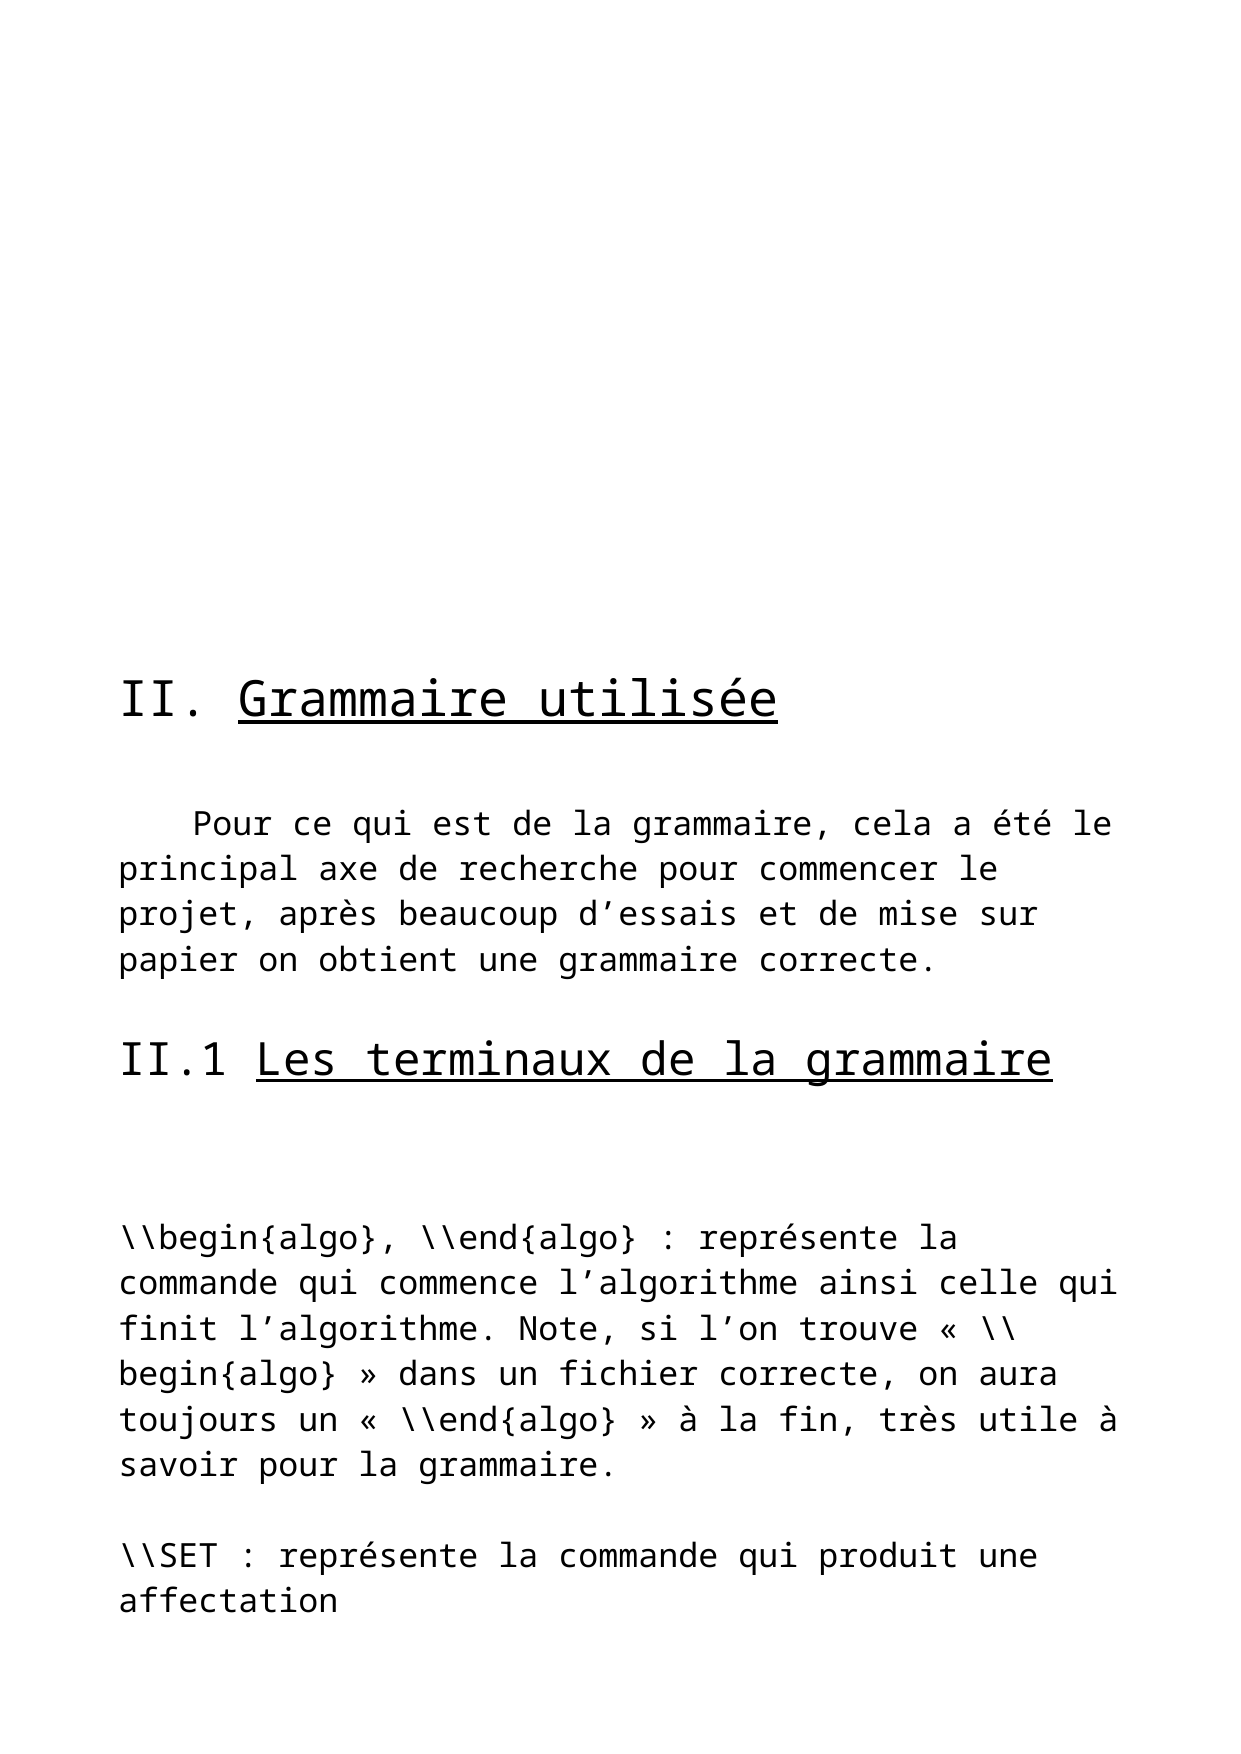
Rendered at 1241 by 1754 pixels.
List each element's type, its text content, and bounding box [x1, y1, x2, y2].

text \\begin{algo}, \\end{algo} : représente la commande qui commence l’algorithme ainsi celle qui finit l’algorithme. Note, si l’on trouve « \\begin{algo} » dans un fichier correcte, on aura toujours un « \\end{algo} » à la fin, très utile à savoir pour la grammaire. [118, 1214, 1122, 1486]
text \\SET : représente la commande qui produit une affectation [118, 1532, 1122, 1622]
text II.1 Les terminaux de la grammaire [118, 1026, 1122, 1089]
text Pour ce qui est de la grammaire, cela a été le principal axe de recherche pour commencer le projet, après beaucoup d’essais et de mise sur papier on obtient une grammaire correcte. [118, 799, 1122, 981]
text II. Grammaire utilisée [118, 663, 1122, 731]
